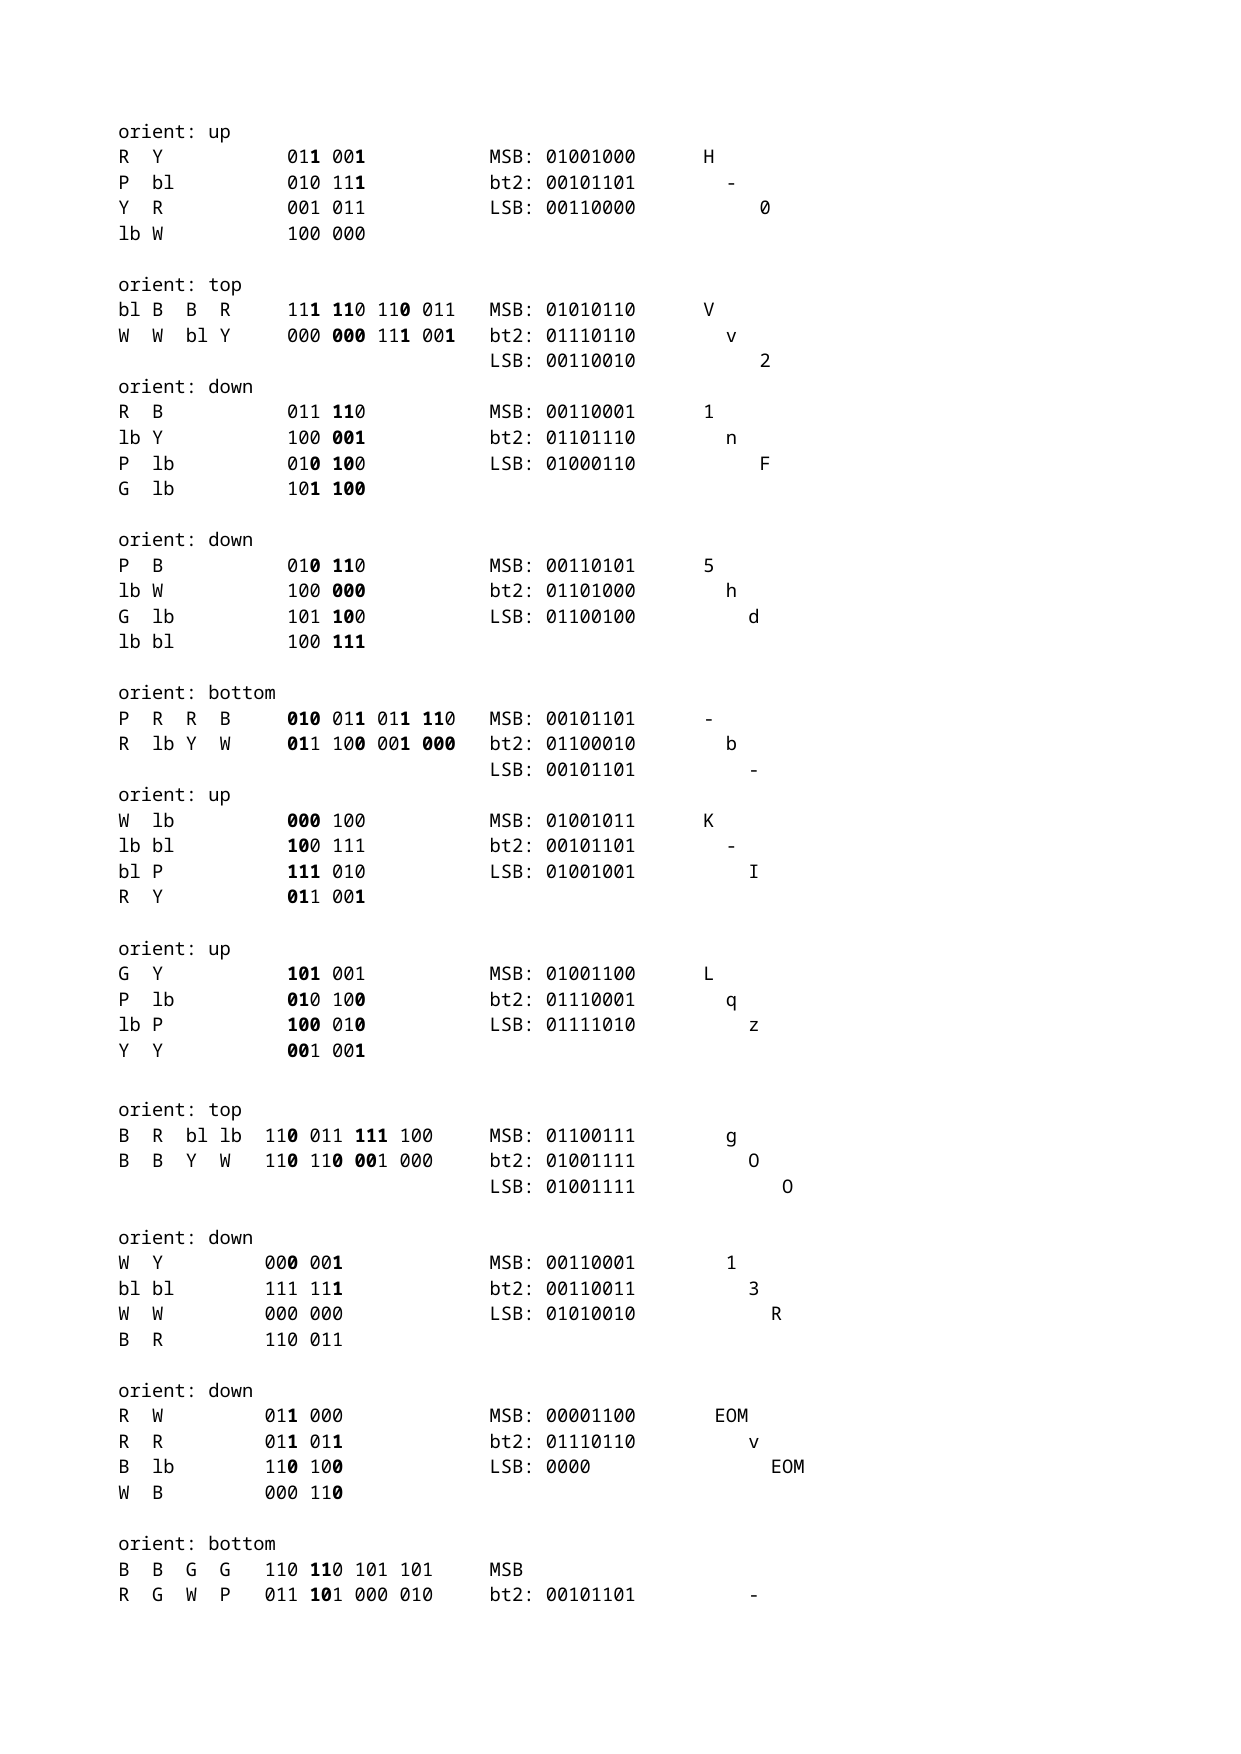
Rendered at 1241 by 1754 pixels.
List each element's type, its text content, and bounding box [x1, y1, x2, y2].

text lb W 100 000 bt2: 01101000 h [118, 577, 1122, 603]
text bl P 111 010 LSB: 01001001 I [118, 858, 1122, 884]
text orient: bottom [118, 679, 1122, 705]
text W Y 000 001 MSB: 00110001 1 [118, 1249, 1122, 1275]
text LSB: 01001111 O [118, 1173, 1122, 1198]
text orient: top [118, 1096, 1122, 1122]
text G lb 101 100 [118, 475, 1122, 501]
text P lb 010 100 LSB: 01000110 F [118, 450, 1122, 475]
text LSB: 00101101 - [118, 756, 1122, 782]
text orient: bottom [118, 1530, 1122, 1556]
text orient: up [118, 118, 1122, 144]
text orient: up [118, 935, 1122, 960]
text R B 011 110 MSB: 00110001 1 [118, 399, 1122, 424]
text Y Y 001 001 [118, 1037, 1122, 1062]
text R lb Y W 011 100 001 000 bt2: 01100010 b [118, 731, 1122, 756]
text W lb 000 100 MSB: 01001011 K [118, 807, 1122, 833]
text R Y 011 001 [118, 884, 1122, 909]
text B lb 110 100 LSB: 0000 EOM [118, 1454, 1122, 1479]
text P bl 010 111 bt2: 00101101 - [118, 169, 1122, 195]
text P lb 010 100 bt2: 01110001 q [118, 986, 1122, 1011]
text orient: down [118, 373, 1122, 399]
text B B Y W 110 110 001 000 bt2: 01001111 O [118, 1147, 1122, 1173]
text P B 010 110 MSB: 00110101 5 [118, 552, 1122, 577]
text R Y 011 001 MSB: 01001000 H [118, 144, 1122, 169]
text bl bl 111 111 bt2: 00110011 3 [118, 1275, 1122, 1301]
text R W 011 000 MSB: 00001100 EOM [118, 1403, 1122, 1428]
text Y R 001 011 LSB: 00110000 0 [118, 195, 1122, 220]
text orient: top [118, 271, 1122, 297]
text bl B B R 111 110 110 011 MSB: 01010110 V [118, 297, 1122, 322]
text lb bl 100 111 bt2: 00101101 - [118, 833, 1122, 858]
text W W 000 000 LSB: 01010010 R [118, 1301, 1122, 1326]
text orient: down [118, 526, 1122, 552]
text B R bl lb 110 011 111 100 MSB: 01100111 g [118, 1122, 1122, 1147]
text R G W P 011 101 000 010 bt2: 00101101 - [118, 1581, 1122, 1607]
text W B 000 110 [118, 1479, 1122, 1505]
text lb W 100 000 [118, 220, 1122, 246]
text R R 011 011 bt2: 01110110 v [118, 1428, 1122, 1454]
text lb P 100 010 LSB: 01111010 z [118, 1011, 1122, 1037]
text G lb 101 100 LSB: 01100100 d [118, 603, 1122, 628]
text W W bl Y 000 000 111 001 bt2: 01110110 v [118, 322, 1122, 348]
text lb bl 100 111 [118, 628, 1122, 654]
text orient: down [118, 1377, 1122, 1403]
text orient: up [118, 782, 1122, 807]
text B R 110 011 [118, 1326, 1122, 1352]
text P R R B 010 011 011 110 MSB: 00101101 - [118, 705, 1122, 731]
text LSB: 00110010 2 [118, 348, 1122, 373]
text G Y 101 001 MSB: 01001100 L [118, 960, 1122, 986]
text orient: down [118, 1224, 1122, 1249]
text B B G G 110 110 101 101 MSB [118, 1556, 1122, 1581]
text lb Y 100 001 bt2: 01101110 n [118, 424, 1122, 450]
